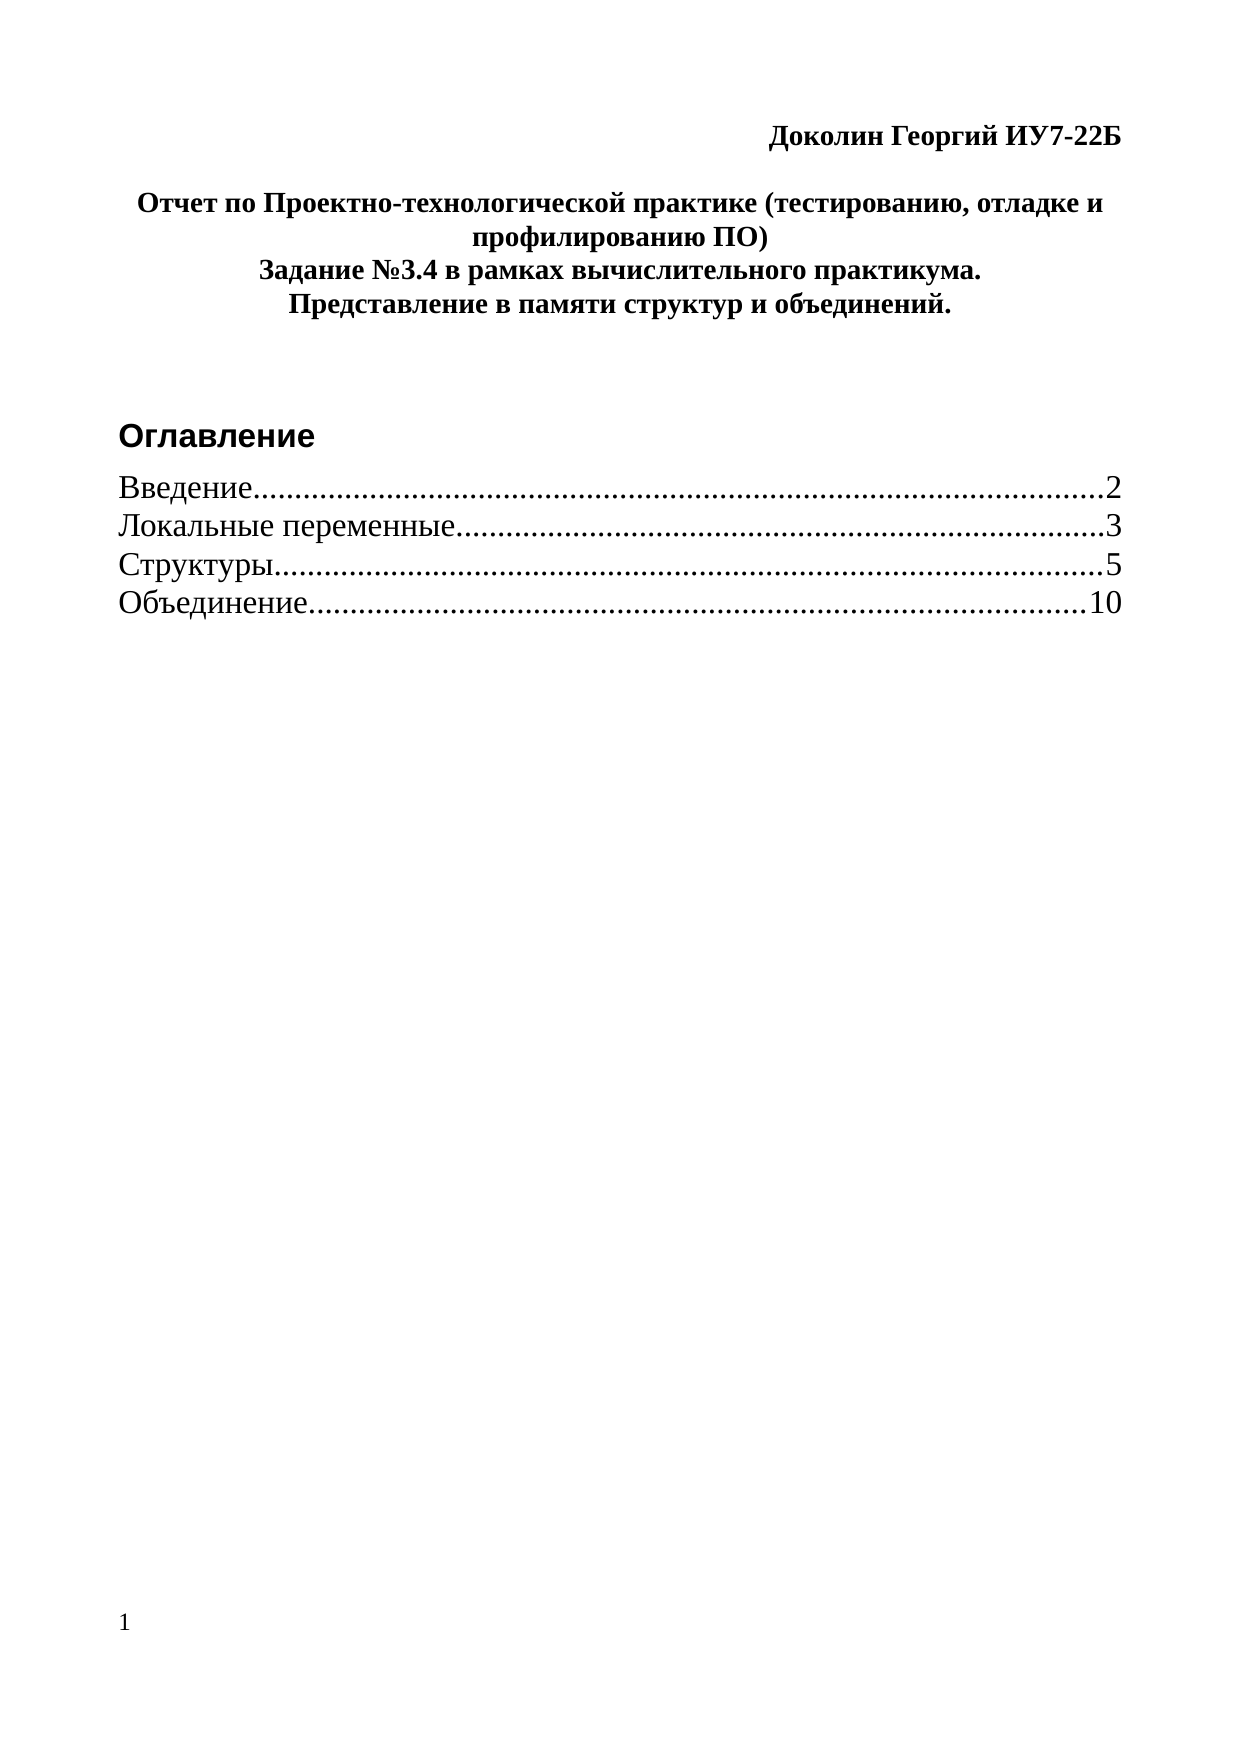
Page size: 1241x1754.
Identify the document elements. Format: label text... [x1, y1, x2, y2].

text Введение 2 [118, 467, 1122, 506]
subtitle Оглавление [118, 416, 1122, 455]
text Отчет по Проектно-технологической практике (тестированию, отладке и профилированию ПО) [118, 185, 1122, 252]
text Объединение 10 [118, 582, 1122, 621]
text Задание №3.4 в рамках вычислительного практикума. [118, 252, 1122, 286]
text Локальные переменные 3 [118, 506, 1122, 544]
text Доколин Георгий ИУ7-22Б [118, 118, 1122, 152]
text Структуры 5 [118, 544, 1122, 582]
text Представление в памяти структур и объединений. [118, 286, 1122, 319]
